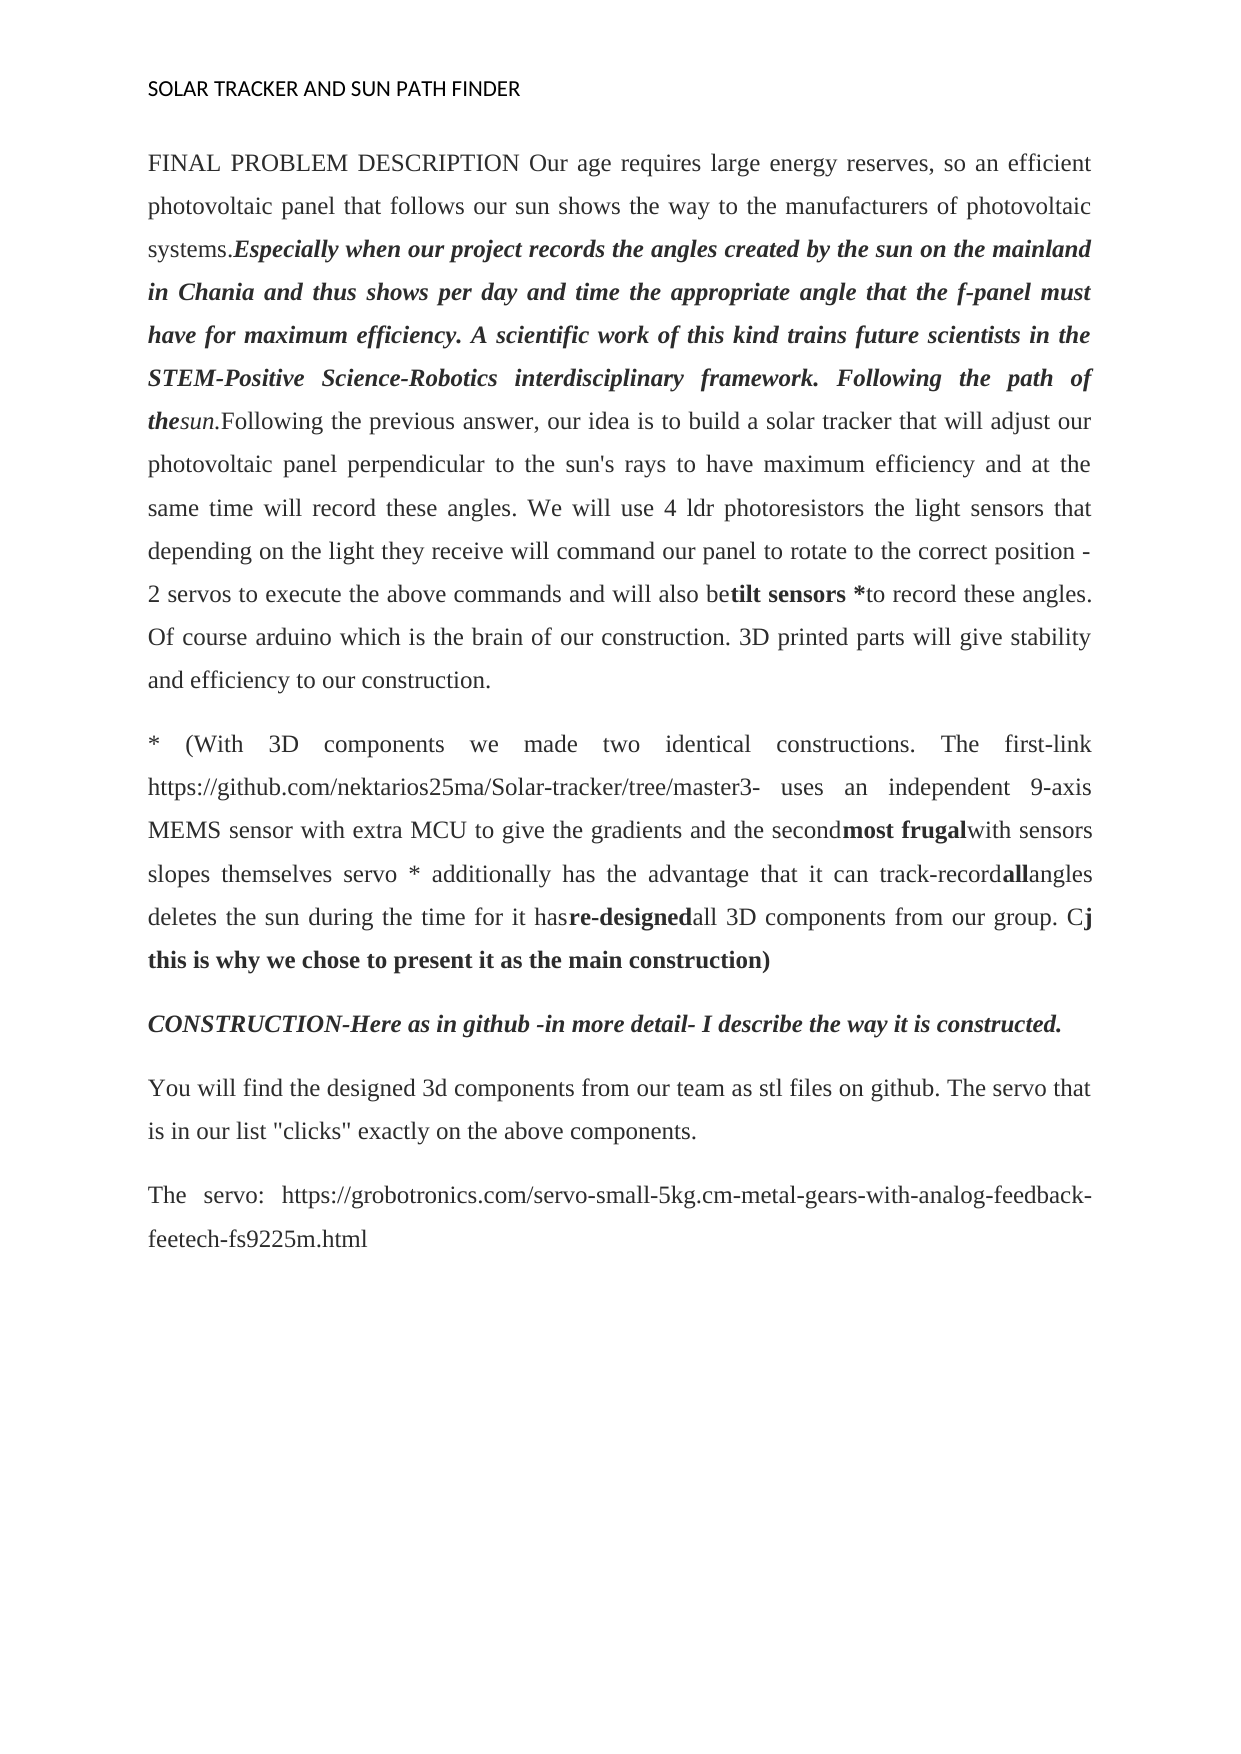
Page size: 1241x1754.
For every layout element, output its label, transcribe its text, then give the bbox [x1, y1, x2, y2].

text The servo: https://grobotronics.com/servo-small-5kg.cm-metal-gears-with-analog-feedback-feetech-fs9225m.html [148, 1181, 1092, 1252]
text * (With 3D components we made two identical constructions. The first-link https://github.com/nektarios25ma/Solar-tracker/tree/master3- uses an independent 9-axis MEMS sensor with extra MCU to give the gradients and the secondmost frugalwith sensors slopes themselves servo * additionally has the advantage that it can track-recordallangles deletes the sun during the time for it hasre-designedall 3D components from our group. Cj this is why we chose to present it as the main construction) [148, 729, 1092, 974]
text CONSTRUCTION-Here as in github -in more detail- I describe the way it is constructed. [148, 1009, 1092, 1038]
text You will find the designed 3d components from our team as stl files on github. The servo that is in our list "clicks" exactly on the above components. [148, 1073, 1092, 1145]
text FINAL PROBLEM DESCRIPTION Our age requires large energy reserves, so an efficient photovoltaic panel that follows our sun shows the way to the manufacturers of photovoltaic systems.Especially when our project records the angles created by the sun on the mainland in Chania and thus shows per day and time the appropriate angle that the f-panel must have for maximum efficiency. A scientific work of this kind trains future scientists in the STEM-Positive Science-Robotics interdisciplinary framework. Following the path of thesun.Following the previous answer, our idea is to build a solar tracker that will adjust our photovoltaic panel perpendicular to the sun's rays to have maximum efficiency and at the same time will record these angles. We will use 4 ldr photoresistors the light sensors that depending on the light they receive will command our panel to rotate to the correct position - 2 servos to execute the above commands and will also betilt sensors *to record these angles. Of course arduino which is the brain of our construction. 3D printed parts will give stability and efficiency to our construction. [148, 148, 1092, 694]
